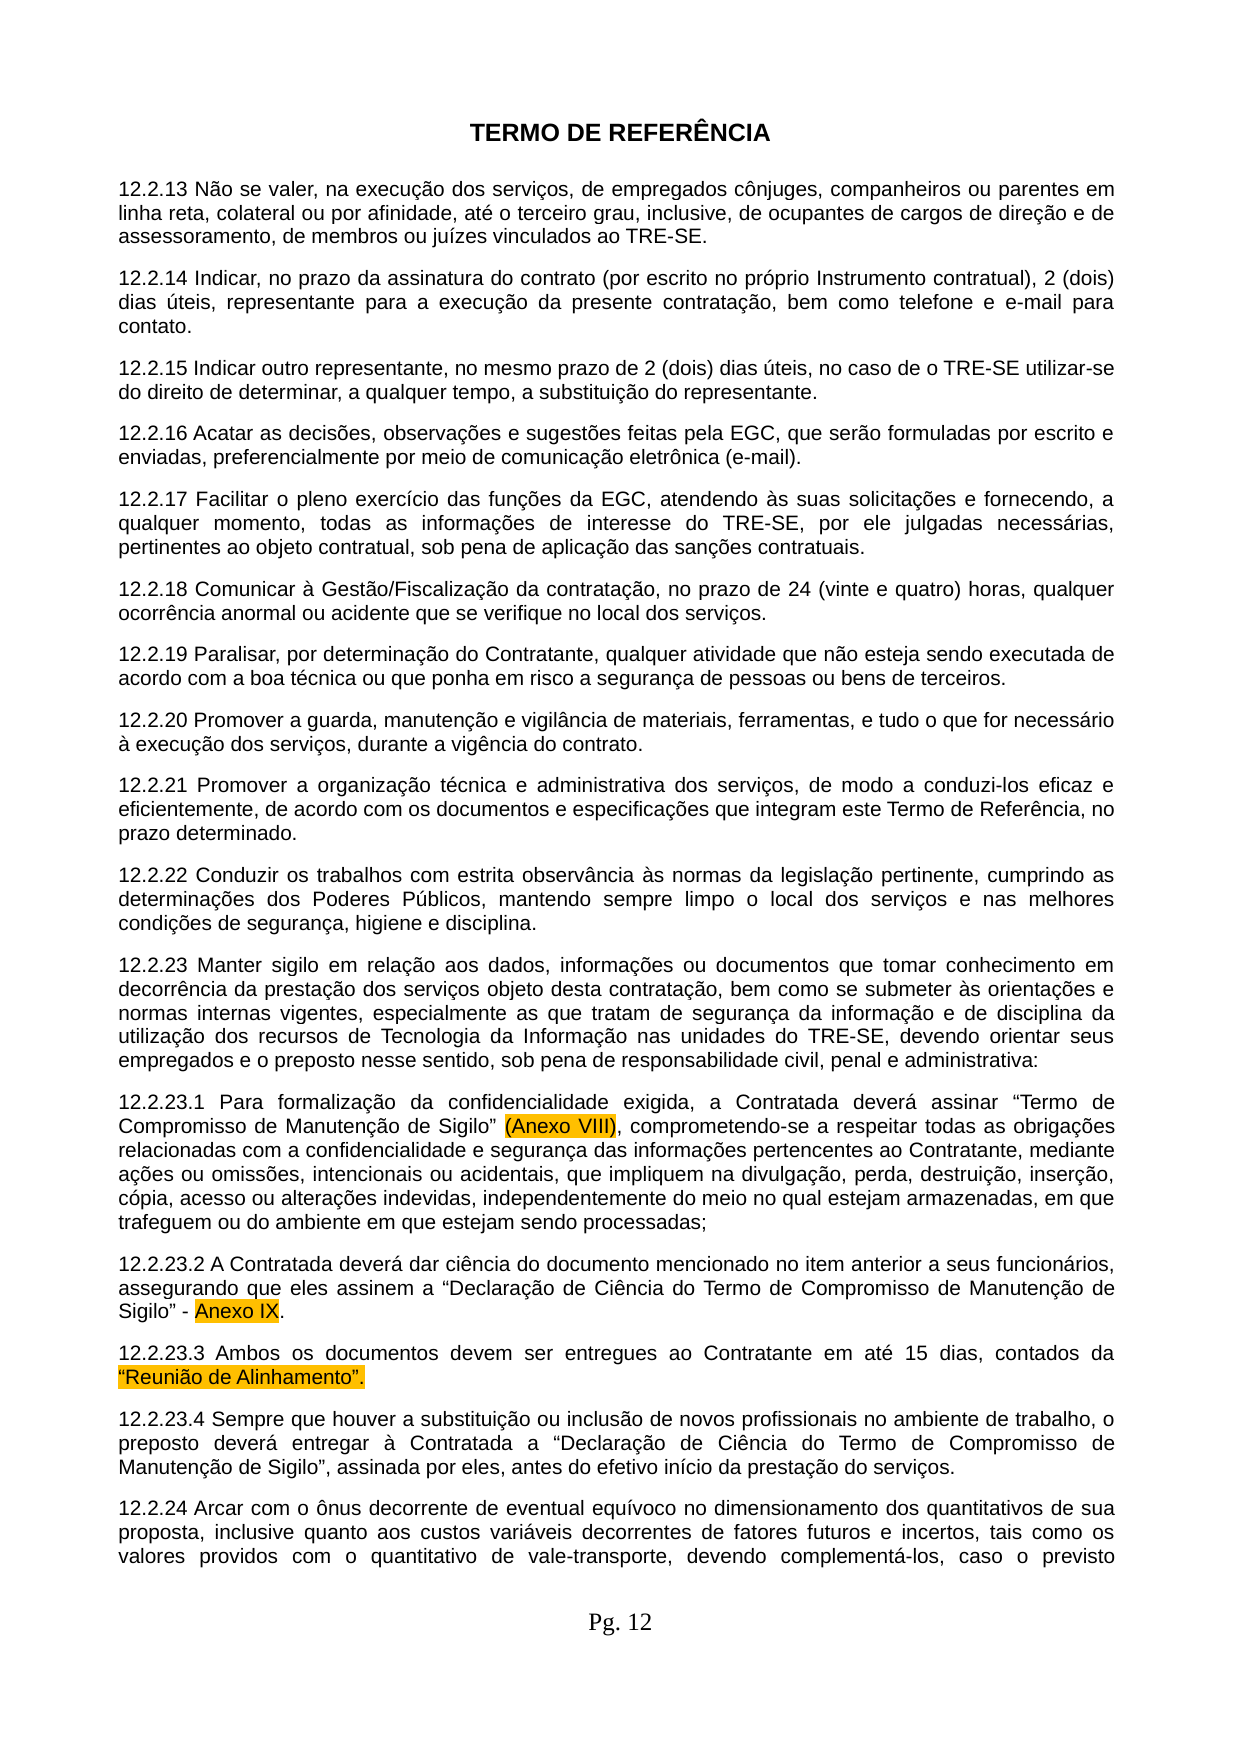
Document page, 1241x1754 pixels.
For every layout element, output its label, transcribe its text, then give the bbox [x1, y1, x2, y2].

text 12.2.22 Conduzir os trabalhos com estrita observância às normas da legislação pertinente, cumprindo as determinações dos Poderes Públicos, mantendo sempre limpo o local dos serviços e nas melhores condições de segurança, higiene e disciplina. [118, 863, 1116, 935]
text 12.2.23.3 Ambos os documentos devem ser entregues ao Contratante em até 15 dias, contados da “Reunião de Alinhamento”. [118, 1341, 1116, 1389]
text 12.2.23.4 Sempre que houver a substituição ou inclusão de novos profissionais no ambiente de trabalho, o preposto deverá entregar à Contratada a “Declaração de Ciência do Termo de Compromisso de Manutenção de Sigilo”, assinada por eles, antes do efetivo início da prestação do serviços. [118, 1407, 1116, 1478]
text 12.2.23.2 A Contratada deverá dar ciência do documento mencionado no item anterior a seus funcionários, assegurando que eles assinem a “Declaração de Ciência do Termo de Compromisso de Manutenção de Sigilo” - Anexo IX. [118, 1251, 1116, 1323]
text 12.2.19 Paralisar, por determinação do Contratante, qualquer atividade que não esteja sendo executada de acordo com a boa técnica ou que ponha em risco a segurança de pessoas ou bens de terceiros. [118, 642, 1116, 690]
text 12.2.20 Promover a guarda, manutenção e vigilância de materiais, ferramentas, e tudo o que for necessário à execução dos serviços, durante a vigência do contrato. [118, 708, 1116, 756]
text 12.2.23 Manter sigilo em relação aos dados, informações ou documentos que tomar conhecimento em decorrência da prestação dos serviços objeto desta contratação, bem como se submeter às orientações e normas internas vigentes, especialmente as que tratam de segurança da informação e de disciplina da utilização dos recursos de Tecnologia da Informação nas unidades do TRE-SE, devendo orientar seus empregados e o preposto nesse sentido, sob pena de responsabilidade civil, penal e administrativa: [118, 952, 1116, 1072]
text 12.2.21 Promover a organização técnica e administrativa dos serviços, de modo a conduzi-los eficaz e eficientemente, de acordo com os documentos e especificações que integram este Termo de Referência, no prazo determinado. [118, 773, 1116, 845]
text 12.2.23.1 Para formalização da confidencialidade exigida, a Contratada deverá assinar “Termo de Compromisso de Manutenção de Sigilo” (Anexo VIII), comprometendo-se a respeitar todas as obrigações relacionadas com a confidencialidade e segurança das informações pertencentes ao Contratante, mediante ações ou omissões, intencionais ou acidentais, que impliquem na divulgação, perda, destruição, inserção, cópia, acesso ou alterações indevidas, independentemente do meio no qual estejam armazenadas, em que trafeguem ou do ambiente em que estejam sendo processadas; [118, 1090, 1116, 1234]
text 12.2.13 Não se valer, na execução dos serviços, de empregados cônjuges, companheiros ou parentes em linha reta, colateral ou por afinidade, até o terceiro grau, inclusive, de ocupantes de cargos de direção e de assessoramento, de membros ou juízes vinculados ao TRE-SE. [118, 176, 1116, 248]
text 12.2.14 Indicar, no prazo da assinatura do contrato (por escrito no próprio Instrumento contratual), 2 (dois) dias úteis, representante para a execução da presente contratação, bem como telefone e e-mail para contato. [118, 266, 1116, 338]
text 12.2.16 Acatar as decisões, observações e sugestões feitas pela EGC, que serão formuladas por escrito e enviadas, preferencialmente por meio de comunicação eletrônica (e-mail). [118, 421, 1116, 469]
text 12.2.24 Arcar com o ônus decorrente de eventual equívoco no dimensionamento dos quantitativos de sua proposta, inclusive quanto aos custos variáveis decorrentes de fatores futuros e incertos, tais como os valores providos com o quantitativo de vale-transporte, devendo complementá-los, caso o previsto [118, 1496, 1116, 1568]
text 12.2.18 Comunicar à Gestão/Fiscalização da contratação, no prazo de 24 (vinte e quatro) horas, qualquer ocorrência anormal ou acidente que se verifique no local dos serviços. [118, 576, 1116, 624]
text 12.2.17 Facilitar o pleno exercício das funções da EGC, atendendo às suas solicitações e fornecendo, a qualquer momento, todas as informações de interesse do TRE-SE, por ele julgadas necessárias, pertinentes ao objeto contratual, sob pena de aplicação das sanções contratuais. [118, 487, 1116, 559]
text 12.2.15 Indicar outro representante, no mesmo prazo de 2 (dois) dias úteis, no caso de o TRE-SE utilizar-se do direito de determinar, a qualquer tempo, a substituição do representante. [118, 356, 1116, 403]
